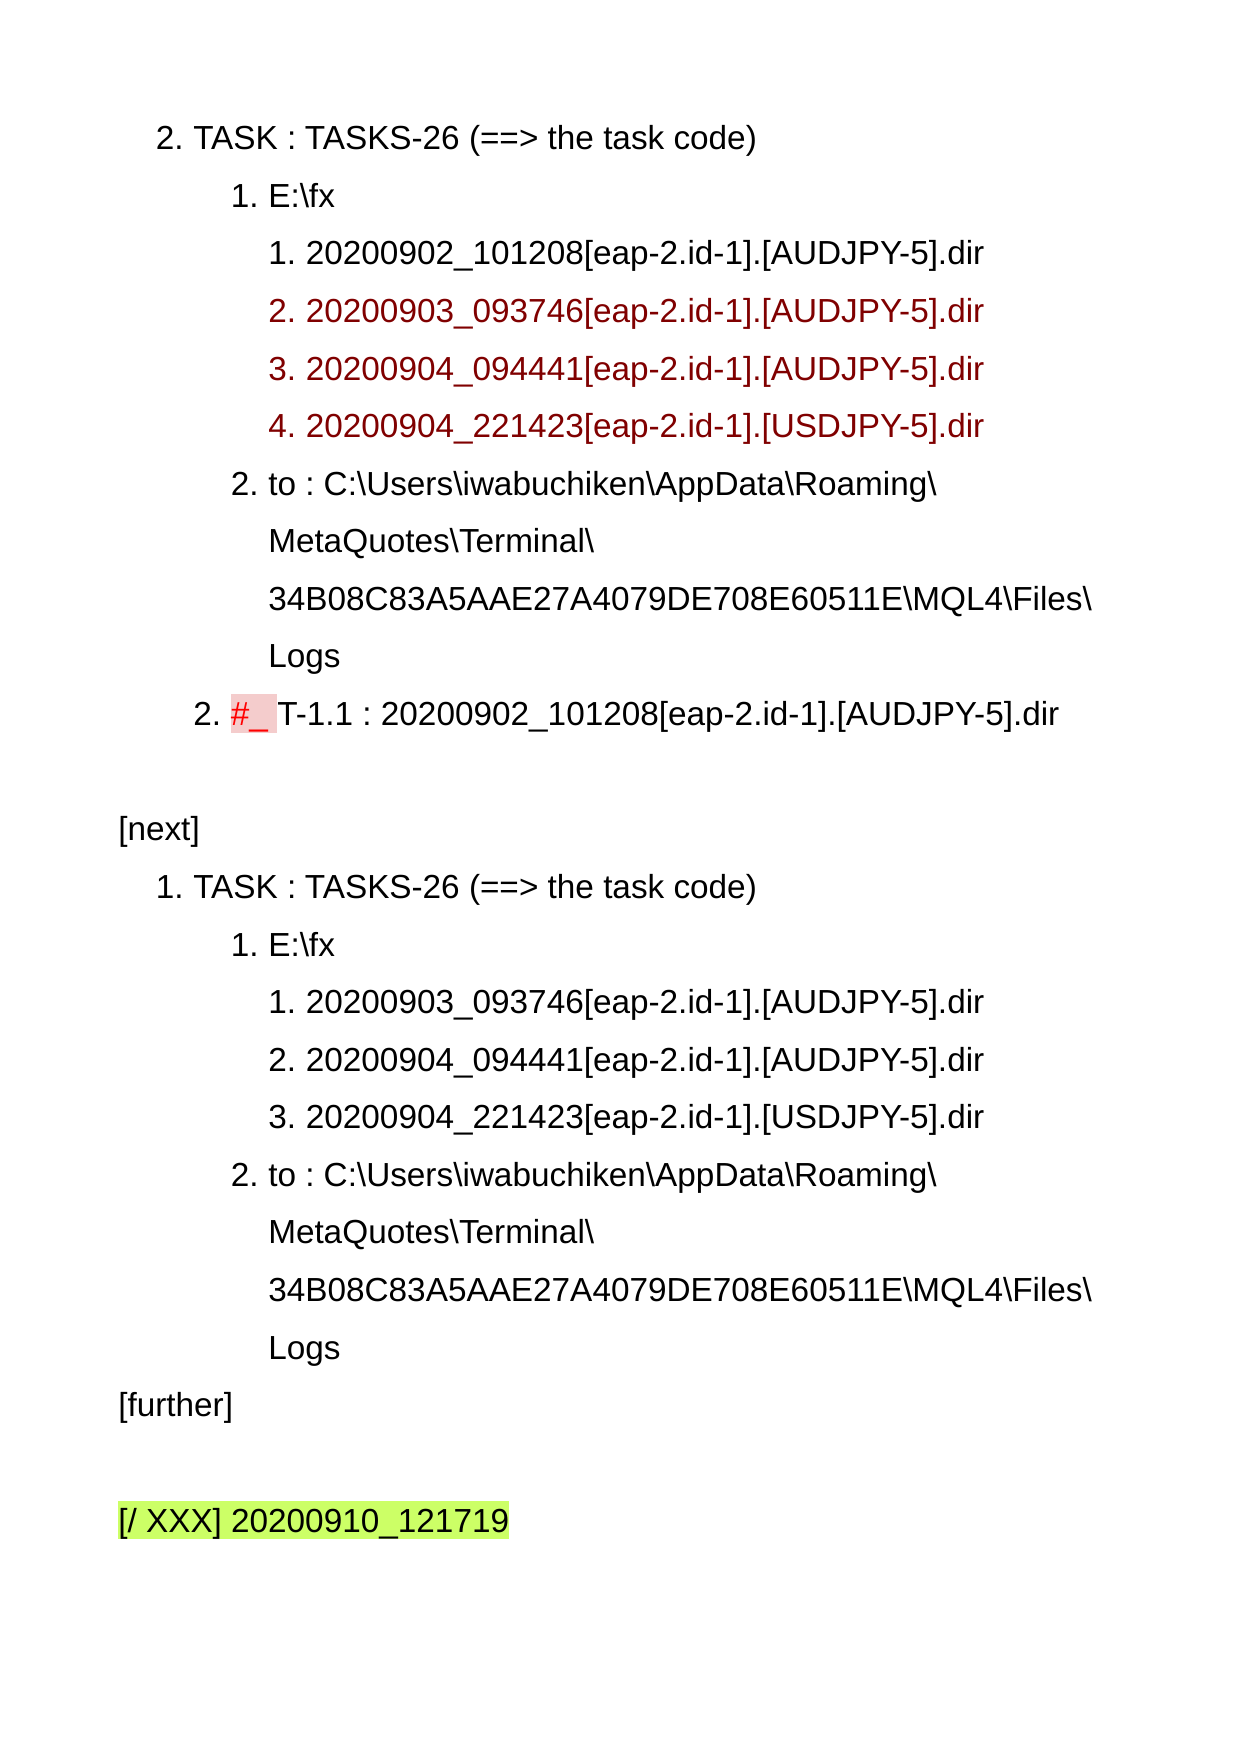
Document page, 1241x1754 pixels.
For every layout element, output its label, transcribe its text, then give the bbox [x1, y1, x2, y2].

list to : C:\Users\iwabuchiken\AppData\Roaming\MetaQuotes\Terminal\34B08C83A5AAE27A4079DE708E60511E\MQL4\Files\Logs [231, 464, 1122, 675]
list 20200903_093746[eap-2.id-1].[AUDJPY-5].dir [268, 291, 1122, 329]
list 20200904_221423[eap-2.id-1].[USDJPY-5].dir [268, 1097, 1122, 1136]
text [/ XXX] 20200910_121719 [118, 1443, 1122, 1539]
text [next] [118, 809, 1122, 848]
list E:\fx [231, 924, 1122, 963]
list #_ T-1.1 : 20200902_101208[eap-2.id-1].[AUDJPY-5].dir [193, 694, 1122, 733]
list E:\fx [231, 176, 1122, 214]
list 20200904_094441[eap-2.id-1].[AUDJPY-5].dir [268, 1040, 1122, 1078]
list TASK : TASKS-26 (==> the task code) [156, 867, 1122, 905]
list 20200904_094441[eap-2.id-1].[AUDJPY-5].dir [268, 348, 1122, 387]
list TASK : TASKS-26 (==> the task code) [156, 118, 1122, 157]
text [further] [118, 1385, 1122, 1424]
list 20200903_093746[eap-2.id-1].[AUDJPY-5].dir [268, 982, 1122, 1021]
list 20200904_221423[eap-2.id-1].[USDJPY-5].dir [268, 406, 1122, 444]
list 20200902_101208[eap-2.id-1].[AUDJPY-5].dir [268, 233, 1122, 272]
list to : C:\Users\iwabuchiken\AppData\Roaming\MetaQuotes\Terminal\34B08C83A5AAE27A4079DE708E60511E\MQL4\Files\Logs [231, 1155, 1122, 1366]
